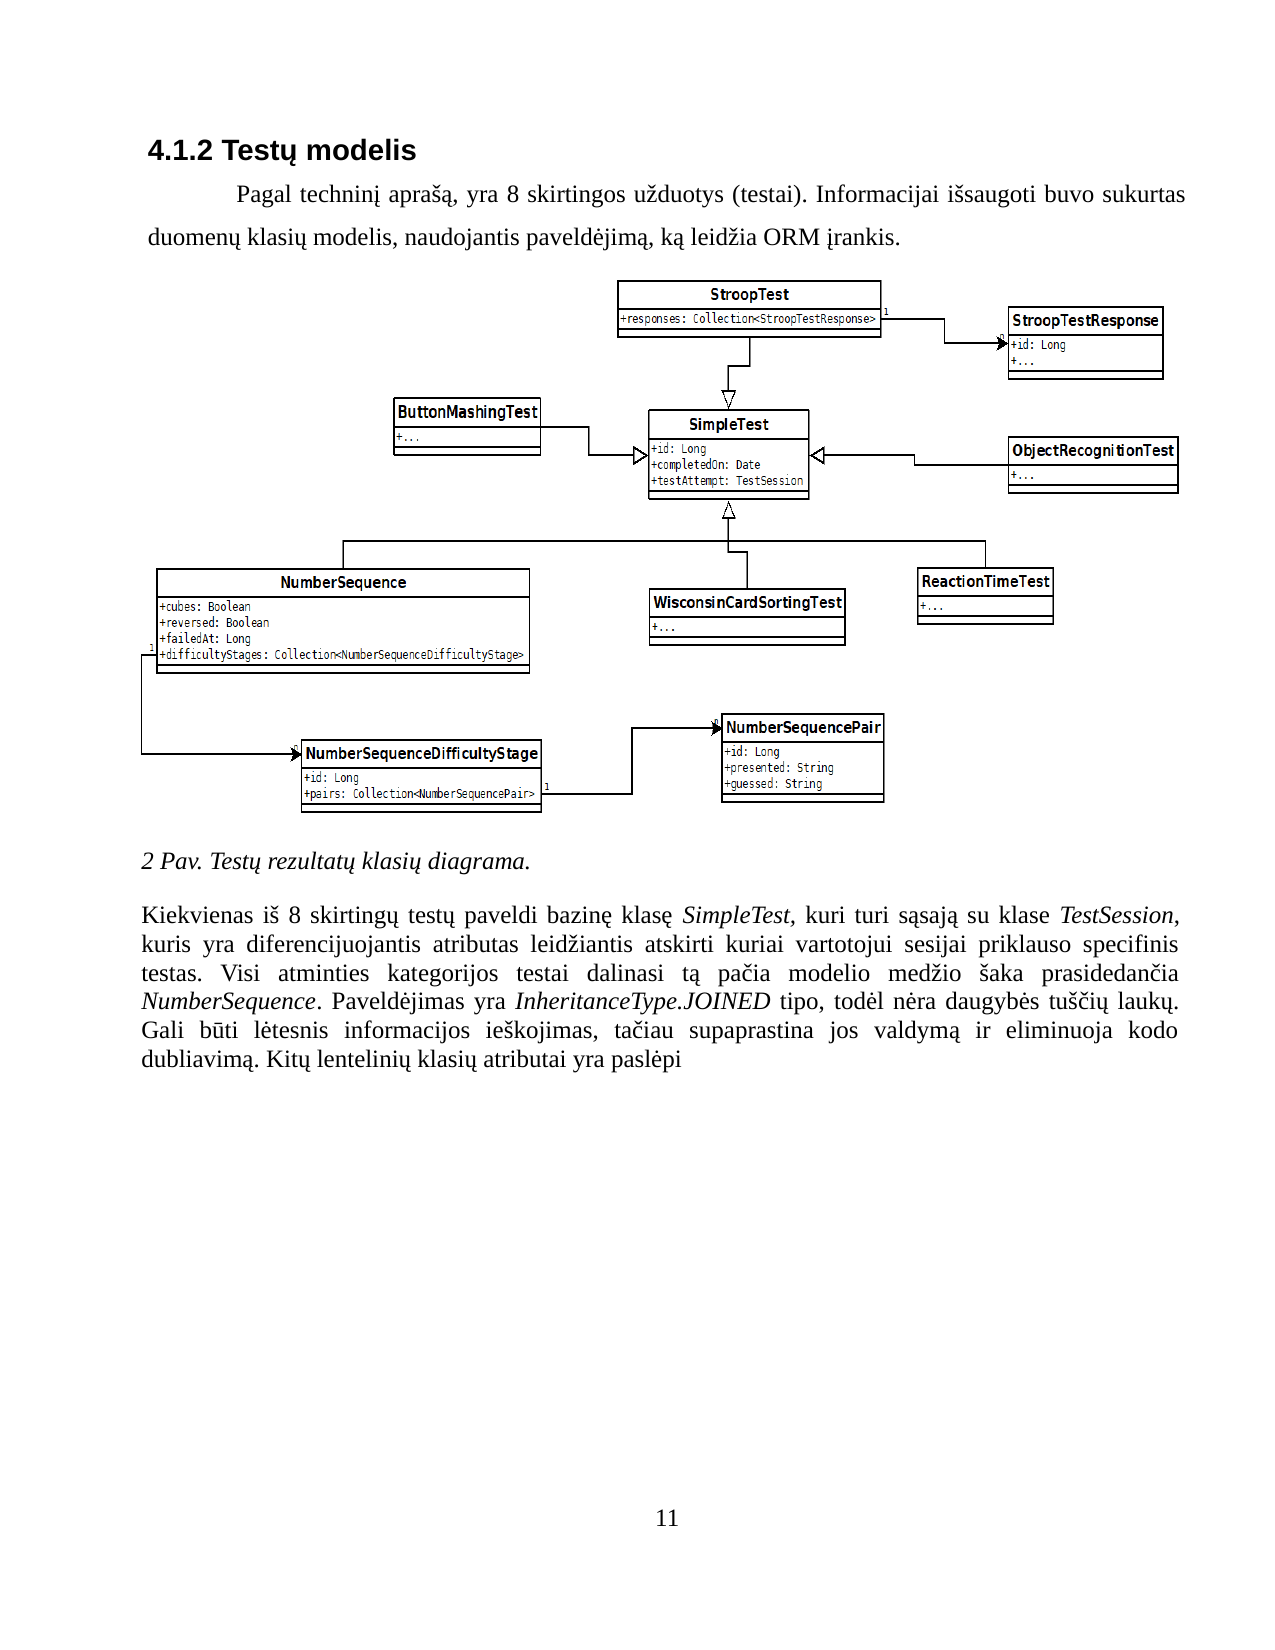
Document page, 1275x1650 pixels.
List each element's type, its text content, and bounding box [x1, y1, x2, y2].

text Kiekvienas iš 8 skirtingų testų paveldi bazinę klasę SimpleTest, kuri turi sąsają su klase TestSession, kuris yra diferencijuojantis atributas leidžiantis atskirti kuriai vartotojui sesijai priklauso specifinis testas. Visi atminties kategorijos testai dalinasi tą pačia modelio medžio šaka prasidedančia NumberSequence. Paveldėjimas yra InheritanceType.JOINED tipo, todėl nėra daugybės tuščių laukų. Gali būti lėtesnis informacijos ieškojimas, tačiau supaprastina jos valdymą ir eliminuoja kodo dubliavimą. Kitų lentelinių klasių atributai yra paslėpi [141, 900, 1180, 1073]
subtitle Testų modelis [148, 133, 1186, 166]
picture [141, 280, 1180, 816]
text 2 Pav. Testų rezultatų klasių diagrama. [141, 846, 1180, 875]
text Pagal techninį aprašą, yra 8 skirtingos užduotys (testai). Informacijai išsaugoti buvo sukurtas duomenų klasių modelis, naudojantis paveldėjimą, ką leidžia ORM įrankis. [148, 179, 1186, 251]
